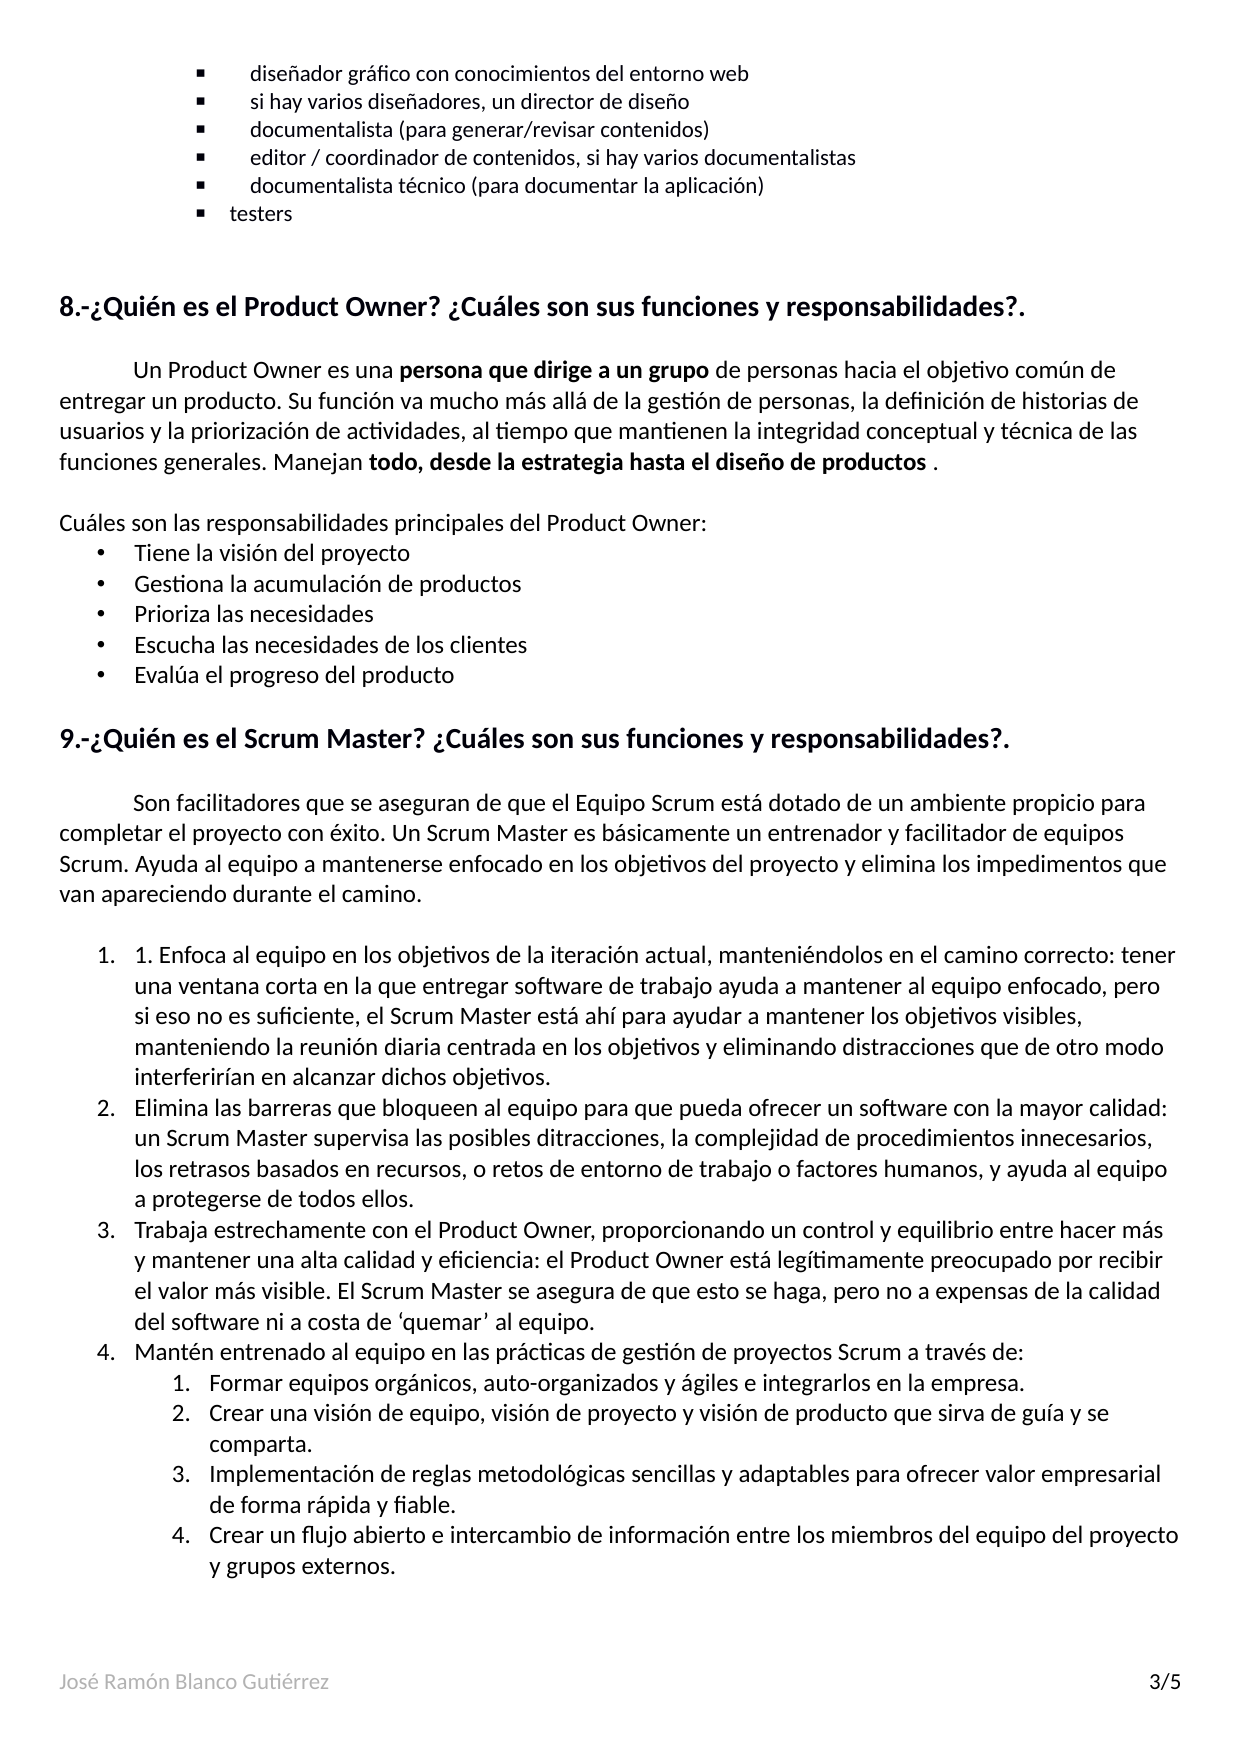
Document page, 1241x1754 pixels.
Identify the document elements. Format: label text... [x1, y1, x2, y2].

list Trabaja estrechamente con el Product Owner, proporcionando un control y equilibrio entre hacer más y mantener una alta calidad y eficiencia: el Product Owner está legítimamente preocupado por recibir el valor más visible. El Scrum Master se asegura de que esto se haga, pero no a expensas de la calidad del software ni a costa de ‘quemar’ al equipo. [97, 1214, 1181, 1336]
list 1. Enfoca al equipo en los objetivos de la iteración actual, manteniéndolos en el camino correcto: tener una ventana corta en la que entregar software de trabajo ayuda a mantener al equipo enfocado, pero si eso no es suficiente, el Scrum Master está ahí para ayudar a mantener los objetivos visibles, manteniendo la reunión diaria centrada en los objetivos y eliminando distracciones que de otro modo interferirían en alcanzar dichos objetivos. [97, 939, 1181, 1092]
list Formar equipos orgánicos, auto-organizados y ágiles e integrarlos en la empresa. [172, 1367, 1181, 1397]
text Un Product Owner es una persona que dirige a un grupo de personas hacia el objetivo común de entregar un producto. Su función va mucho más allá de la gestión de personas, la definición de historias de usuarios y la priorización de actividades, al tiempo que mantienen la integridad conceptual y técnica de las funciones generales. Manejan todo, desde la estrategia hasta el diseño de productos . [59, 354, 1181, 476]
list Gestiona la acumulación de productos [97, 568, 1181, 598]
list si hay varios diseñadores, un director de diseño [192, 87, 1181, 115]
list testers [192, 199, 1181, 227]
text 8.-¿Quién es el Product Owner? ¿Cuáles son sus funciones y responsabilidades?. [59, 288, 1181, 324]
list Implementación de reglas metodológicas sencillas y adaptables para ofrecer valor empresarial de forma rápida y fiable. [172, 1458, 1181, 1519]
list documentalista (para generar/revisar contenidos) [192, 115, 1181, 143]
list diseñador gráfico con conocimientos del entorno web [192, 59, 1181, 87]
text Cuáles son las responsabilidades principales del Product Owner: [59, 507, 1181, 537]
list Prioriza las necesidades [97, 598, 1181, 629]
list Escucha las necesidades de los clientes [97, 629, 1181, 659]
list Elimina las barreras que bloqueen al equipo para que pueda ofrecer un software con la mayor calidad: un Scrum Master supervisa las posibles ditracciones, la complejidad de procedimientos innecesarios, los retrasos basados en recursos, o retos de entorno de trabajo o factores humanos, y ayuda al equipo a protegerse de todos ellos. [97, 1092, 1181, 1214]
list Crear un flujo abierto e intercambio de información entre los miembros del equipo del proyecto y grupos externos. [172, 1519, 1181, 1580]
list Mantén entrenado al equipo en las prácticas de gestión de proyectos Scrum a través de: [97, 1336, 1181, 1367]
list Tiene la visión del proyecto [97, 537, 1181, 568]
list Evalúa el progreso del producto [97, 659, 1181, 690]
list editor / coordinador de contenidos, si hay varios documentalistas [192, 143, 1181, 171]
text Son facilitadores que se aseguran de que el Equipo Scrum está dotado de un ambiente propicio para completar el proyecto con éxito. Un Scrum Master es básicamente un entrenador y facilitador de equipos Scrum. Ayuda al equipo a mantenerse enfocado en los objetivos del proyecto y elimina los impedimentos que van apareciendo durante el camino. [59, 787, 1181, 909]
list documentalista técnico (para documentar la aplicación) [192, 171, 1181, 199]
list Crear una visión de equipo, visión de proyecto y visión de producto que sirva de guía y se comparta. [172, 1397, 1181, 1458]
text 9.-¿Quién es el Scrum Master? ¿Cuáles son sus funciones y responsabilidades?. [59, 721, 1181, 756]
